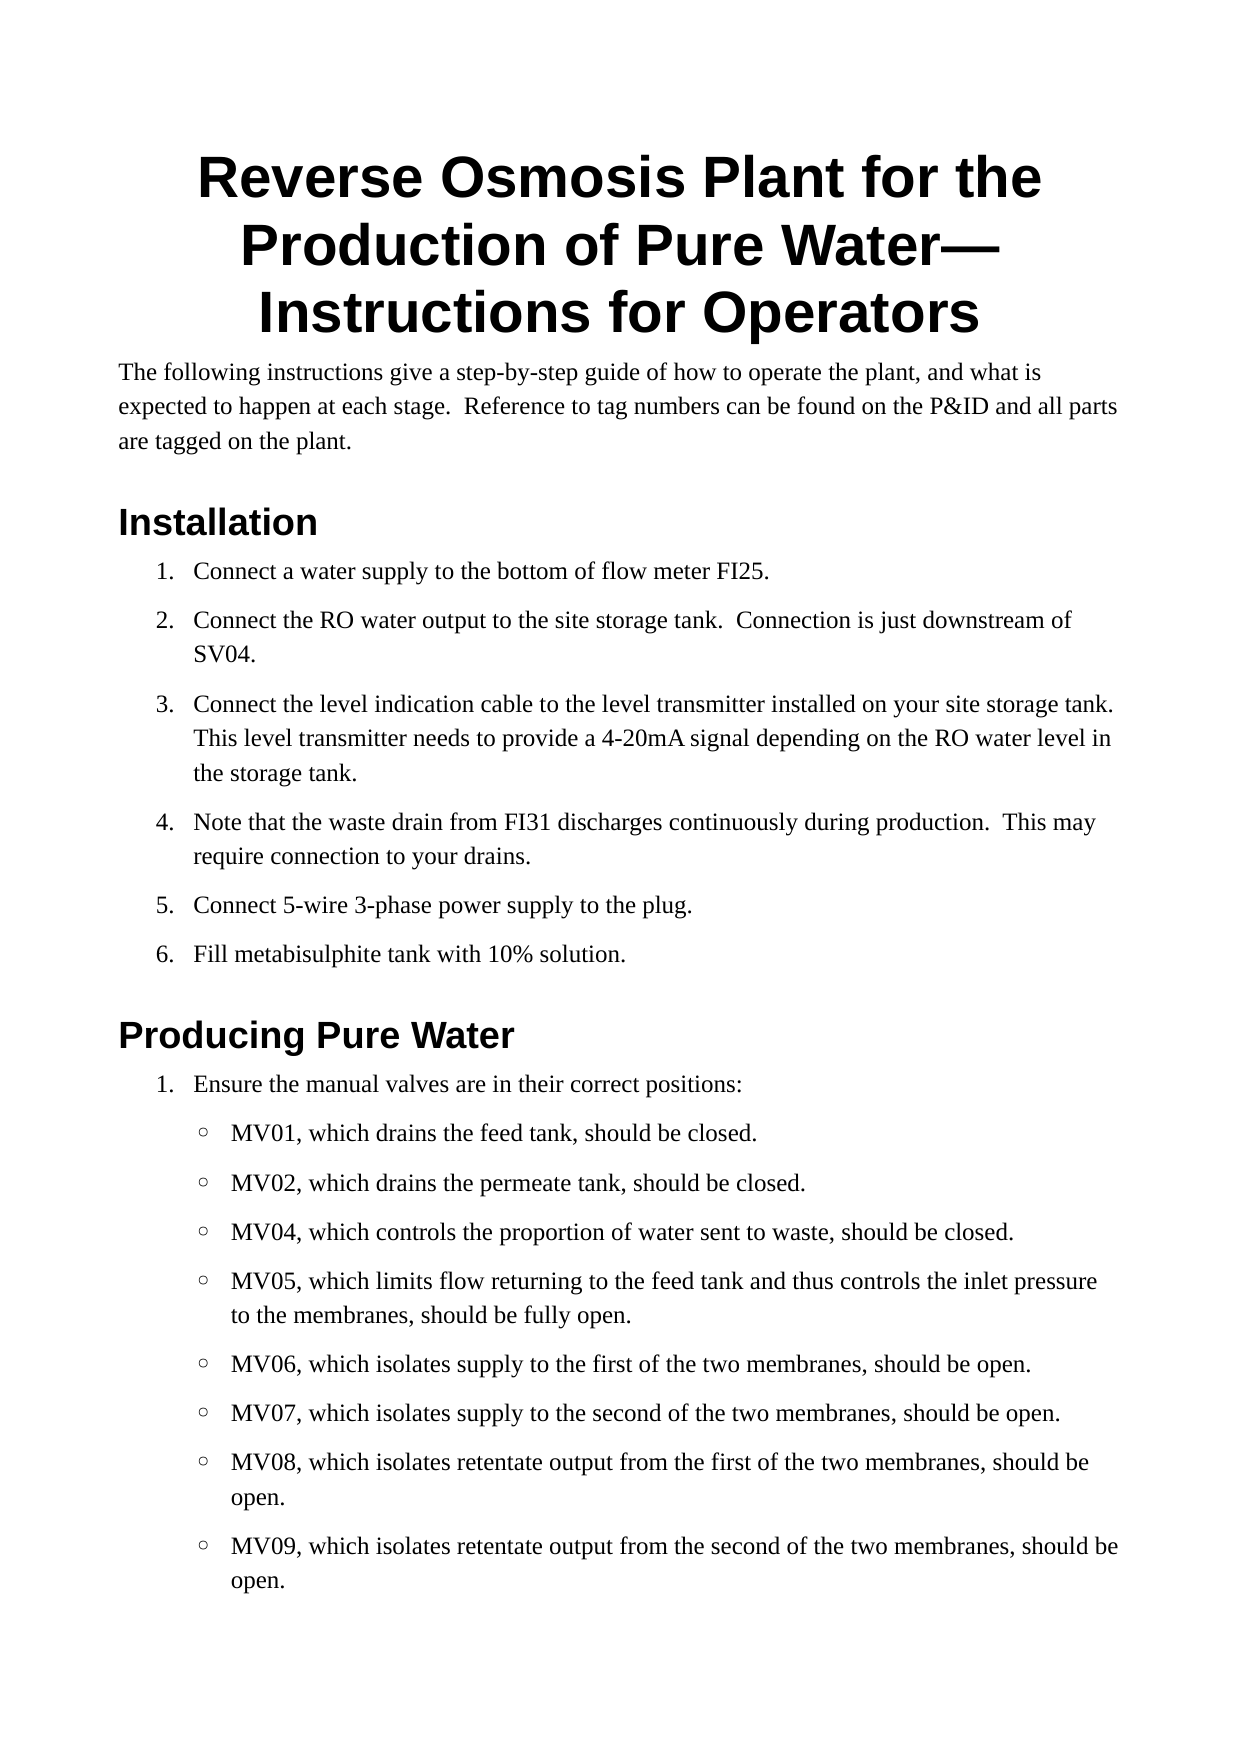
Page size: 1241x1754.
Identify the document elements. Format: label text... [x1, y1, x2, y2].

list Connect the level indication cable to the level transmitter installed on your site storage tank. This level transmitter needs to provide a 4-20mA signal depending on the RO water level in the storage tank. [156, 689, 1122, 786]
title Reverse Osmosis Plant for the Production of Pure Water—Instructions for Operators [118, 143, 1122, 344]
subtitle Installation [118, 500, 1122, 543]
list Connect a water supply to the bottom of flow meter FI25. [156, 556, 1122, 585]
text The following instructions give a step-by-step guide of how to operate the plant, and what is expected to happen at each stage. Reference to tag numbers can be found on the P&ID and all parts are tagged on the plant. [118, 357, 1122, 454]
list Connect 5-wire 3-phase power supply to the plug. [156, 890, 1122, 919]
list MV09, which isolates retentate output from the second of the two membranes, should be open. [193, 1531, 1122, 1594]
list MV05, which limits flow returning to the feed tank and thus controls the inlet pressure to the membranes, should be fully open. [193, 1266, 1122, 1329]
list MV04, which controls the proportion of water sent to waste, should be closed. [193, 1217, 1122, 1245]
list Ensure the manual valves are in their correct positions: [156, 1069, 1122, 1098]
list MV07, which isolates supply to the second of the two membranes, should be open. [193, 1398, 1122, 1427]
list Fill metabisulphite tank with 10% solution. [156, 939, 1122, 968]
list Connect the RO water output to the site storage tank. Connection is just downstream of SV04. [156, 605, 1122, 668]
list MV02, which drains the permeate tank, should be closed. [193, 1168, 1122, 1196]
subtitle Producing Pure Water [118, 1013, 1122, 1057]
list MV01, which drains the feed tank, should be closed. [193, 1118, 1122, 1147]
list MV06, which isolates supply to the first of the two membranes, should be open. [193, 1349, 1122, 1378]
list MV08, which isolates retentate output from the first of the two membranes, should be open. [193, 1447, 1122, 1511]
list Note that the waste drain from FI31 discharges continuously during production. This may require connection to your drains. [156, 807, 1122, 870]
